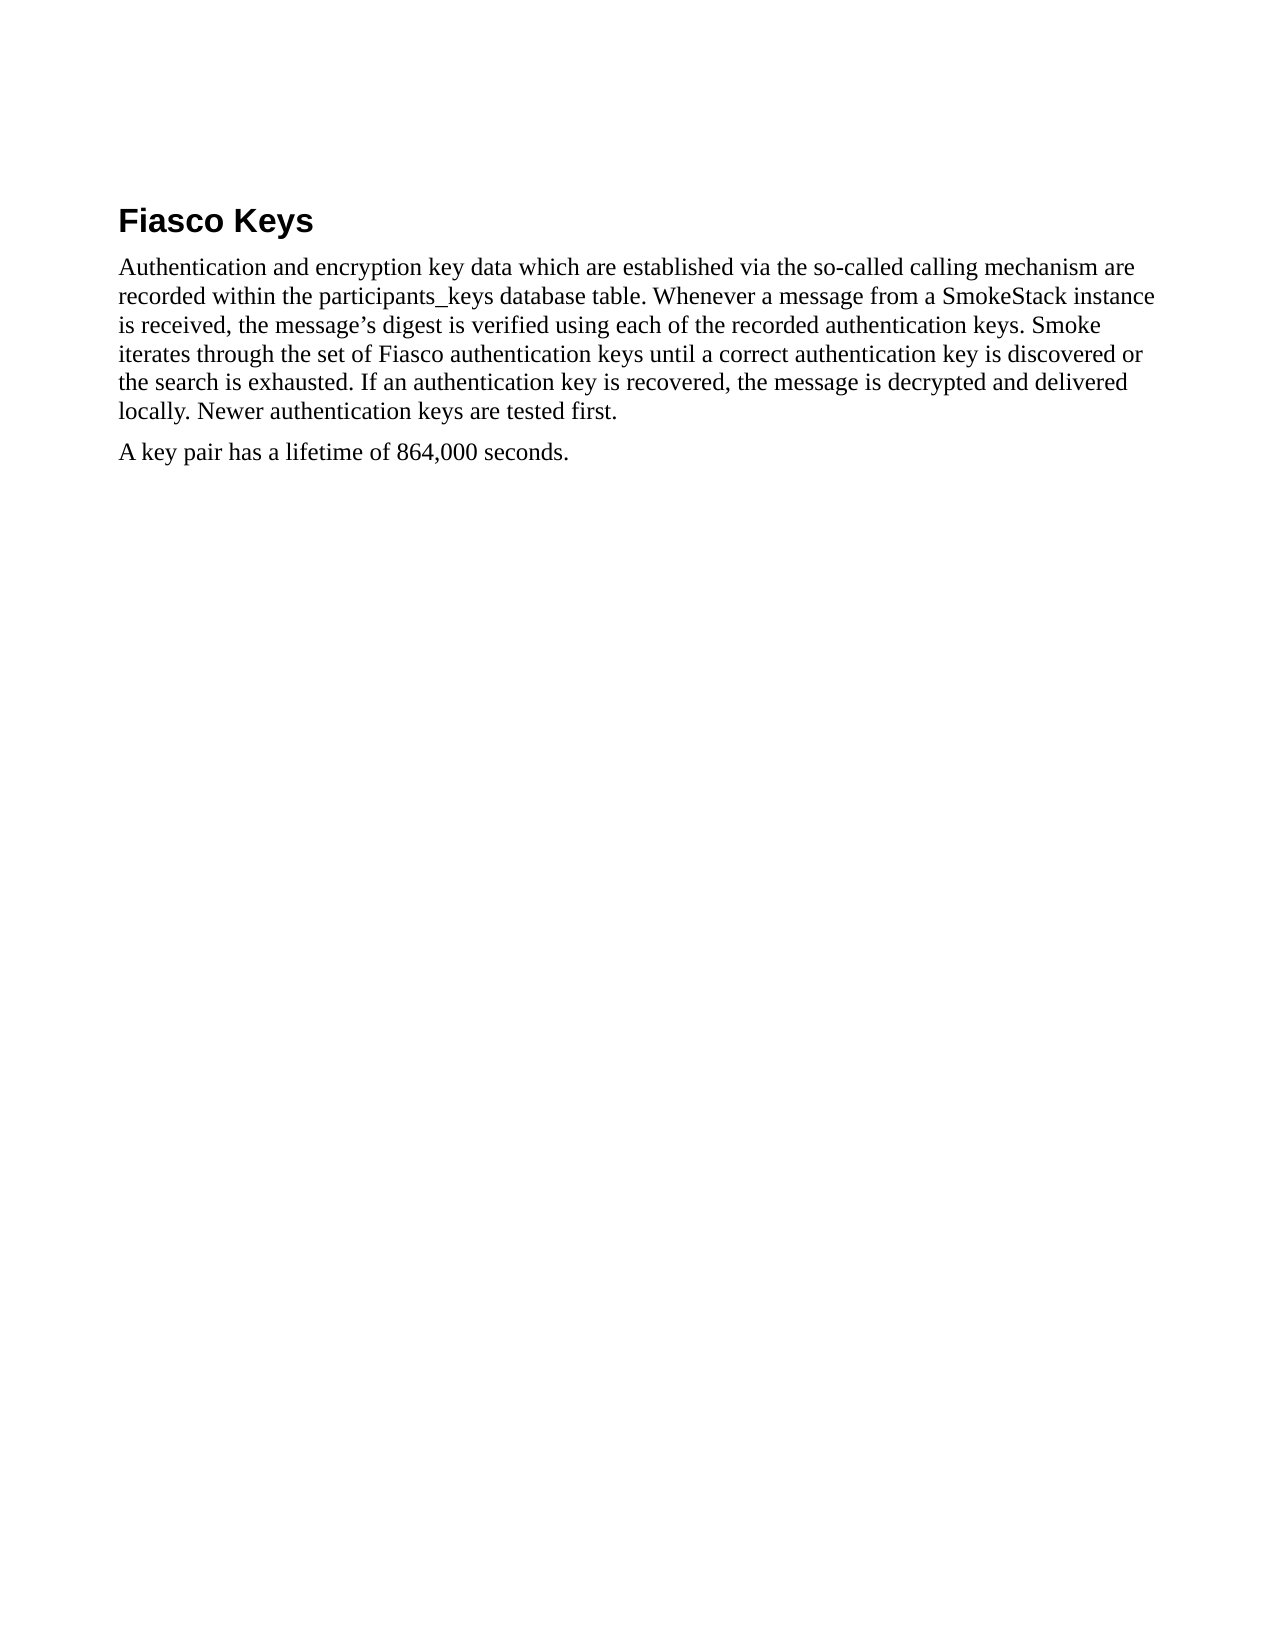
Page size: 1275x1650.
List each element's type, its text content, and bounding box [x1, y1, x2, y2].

subtitle Fiasco Keys [118, 201, 1157, 240]
text A key pair has a lifetime of 864,000 seconds. [118, 437, 1157, 466]
text Authentication and encryption key data which are established via the so-called calling mechanism are recorded within the participants_keys database table. Whenever a message from a SmokeStack instance is received, the message’s digest is verified using each of the recorded authentication keys. Smoke iterates through the set of Fiasco authentication keys until a correct authentication key is discovered or the search is exhausted. If an authentication key is recovered, the message is decrypted and delivered locally. Newer authentication keys are tested first. [118, 252, 1157, 425]
